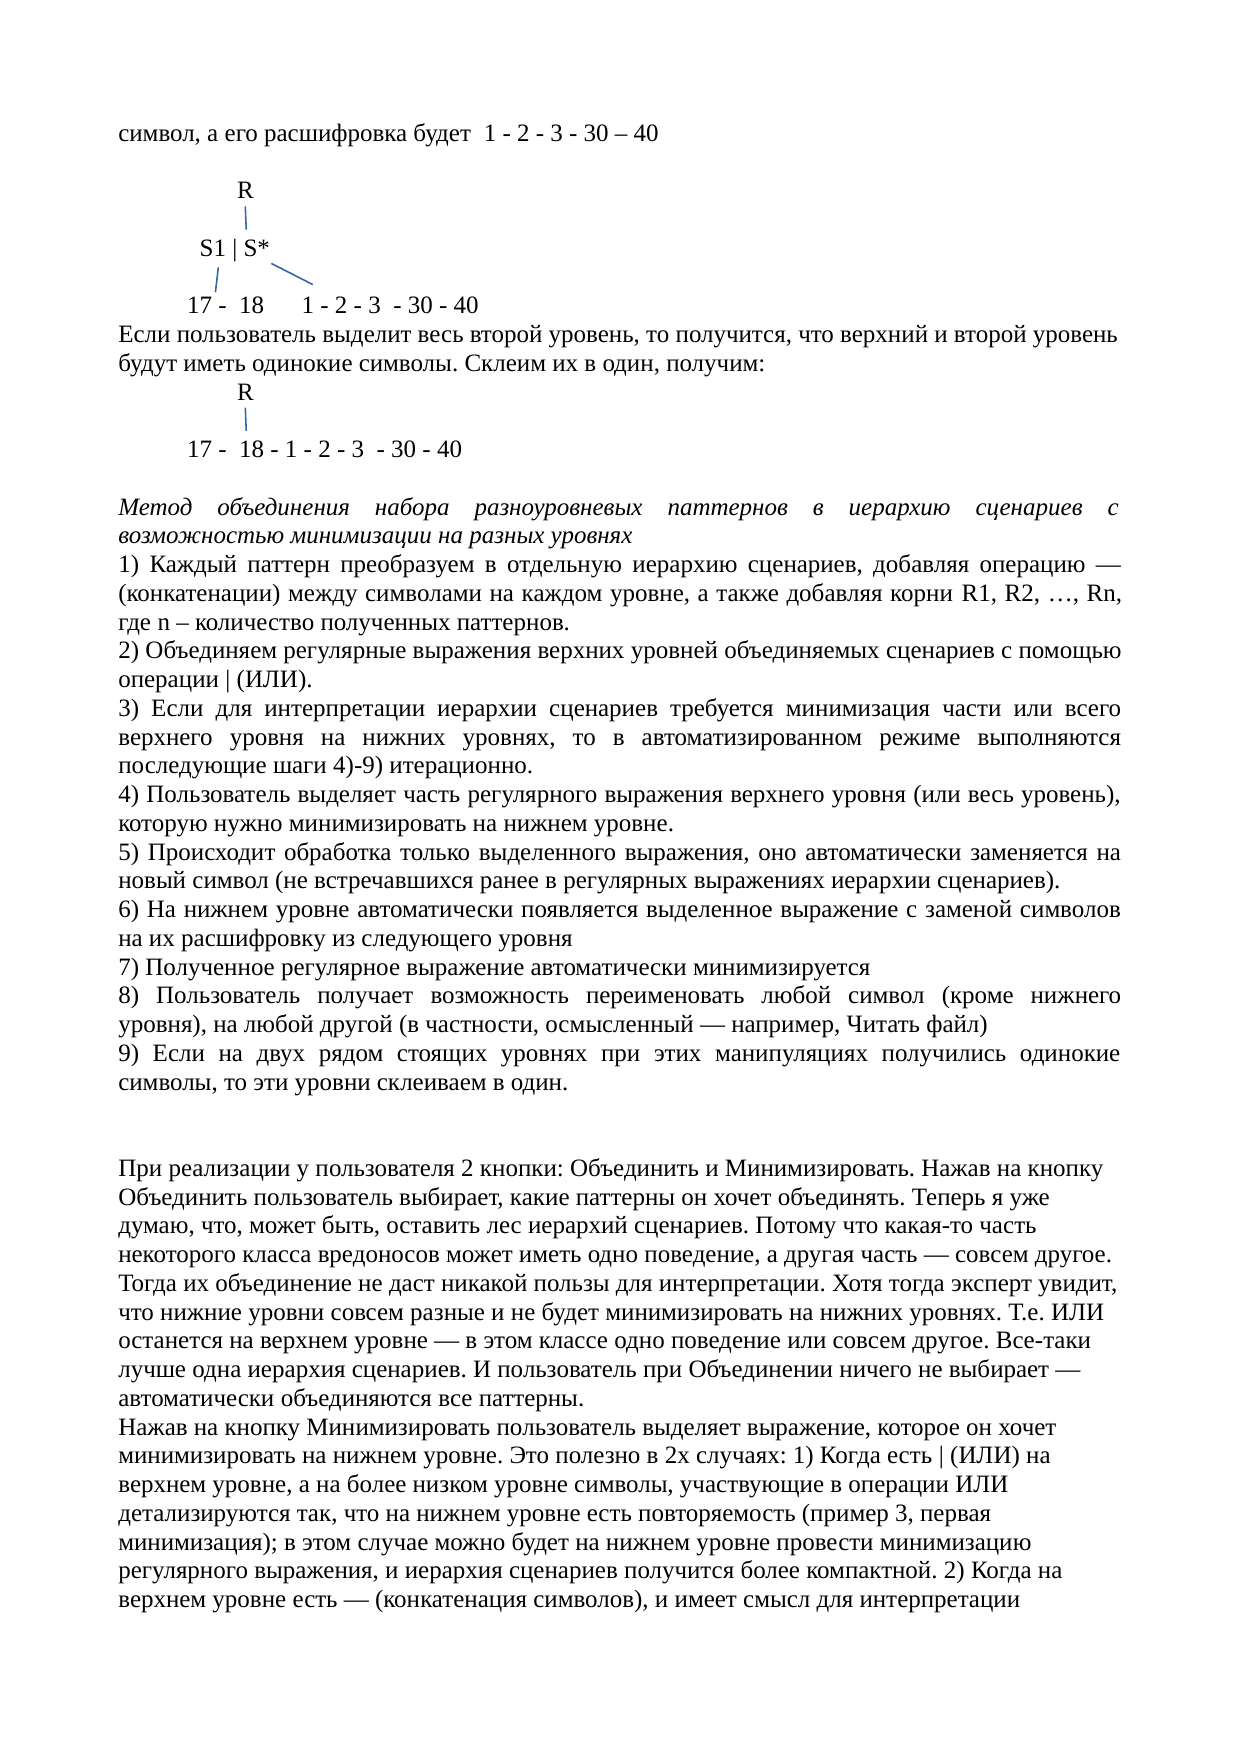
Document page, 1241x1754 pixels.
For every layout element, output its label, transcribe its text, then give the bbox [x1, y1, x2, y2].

text S1 | S* [118, 233, 1122, 262]
text При реализации у пользователя 2 кнопки: Объединить и Минимизировать. Нажав на кнопку Объединить пользователь выбирает, какие паттерны он хочет объединять. Теперь я уже думаю, что, может быть, оставить лес иерархий сценариев. Потому что какая-то часть некоторого класса вредоносов может иметь одно поведение, а другая часть — совсем другое. Тогда их объединение не даст никакой пользы для интерпретации. Хотя тогда эксперт увидит, что нижние уровни совсем разные и не будет минимизировать на нижних уровнях. Т.е. ИЛИ останется на верхнем уровне — в этом классе одно поведение или совсем другое. Все-таки лучше одна иерархия сценариев. И пользователь при Объединении ничего не выбирает — автоматически объединяются все паттерны. [118, 1153, 1122, 1412]
text 2) Объединяем регулярные выражения верхних уровней объединяемых сценариев с помощью операции | (ИЛИ). [118, 636, 1122, 693]
text 1) Каждый паттерн преобразуем в отдельную иерархию сценариев, добавляя операцию — (конкатенации) между символами на каждом уровне, а также добавляя корни R1, R2, …, Rn, где n – количество полученных паттернов. [118, 549, 1122, 636]
text 8) Пользователь получает возможность переименовать любой символ (кроме нижнего уровня), на любой другой (в частности, осмысленный — например, Читать файл) [118, 981, 1122, 1038]
text Если пользователь выделит весь второй уровень, то получится, что верхний и второй уровень будут иметь одинокие символы. Склеим их в один, получим: [118, 319, 1122, 377]
text 4) Пользователь выделяет часть регулярного выражения верхнего уровня (или весь уровень), которую нужно минимизировать на нижнем уровне. [118, 779, 1122, 837]
text Метод объединения набора разноуровневых паттернов в иерархию сценариев с возможностью минимизации на разных уровнях [118, 492, 1122, 549]
text 5) Происходит обработка только выделенного выражения, оно автоматически заменяется на новый символ (не встречавшихся ранее в регулярных выражениях иерархии сценариев). [118, 837, 1122, 894]
text 6) На нижнем уровне автоматически появляется выделенное выражение с заменой символов на их расшифровку из следующего уровня [118, 894, 1122, 952]
text R [118, 377, 1122, 406]
text 9) Если на двух рядом стоящих уровнях при этих манипуляциях получились одинокие символы, то эти уровни склеиваем в один. [118, 1038, 1122, 1096]
text R [118, 176, 1122, 204]
text 17 - 18 1 - 2 - 3 - 30 - 40 [118, 291, 1122, 319]
text 3) Если для интерпретации иерархии сценариев требуется минимизация части или всего верхнего уровня на нижних уровнях, то в автоматизированном режиме выполняются последующие шаги 4)-9) итерационно. [118, 693, 1122, 779]
text 7) Полученное регулярное выражение автоматически минимизируется [118, 952, 1122, 981]
text 17 - 18 - 1 - 2 - 3 - 30 - 40 [118, 434, 1122, 463]
text символ, а его расшифровка будет 1 - 2 - 3 - 30 – 40 [118, 118, 1122, 147]
text Нажав на кнопку Минимизировать пользователь выделяет выражение, которое он хочет минимизировать на нижнем уровне. Это полезно в 2х случаях: 1) Когда есть | (ИЛИ) на верхнем уровне, а на более низком уровне символы, участвующие в операции ИЛИ детализируются так, что на нижнем уровне есть повторяемость (пример 3, первая минимизация); в этом случае можно будет на нижнем уровне провести минимизацию регулярного выражения, и иерархия сценариев получится более компактной. 2) Когда на верхнем уровне есть — (конкатенация символов), и имеет смысл для интерпретации [118, 1412, 1122, 1613]
